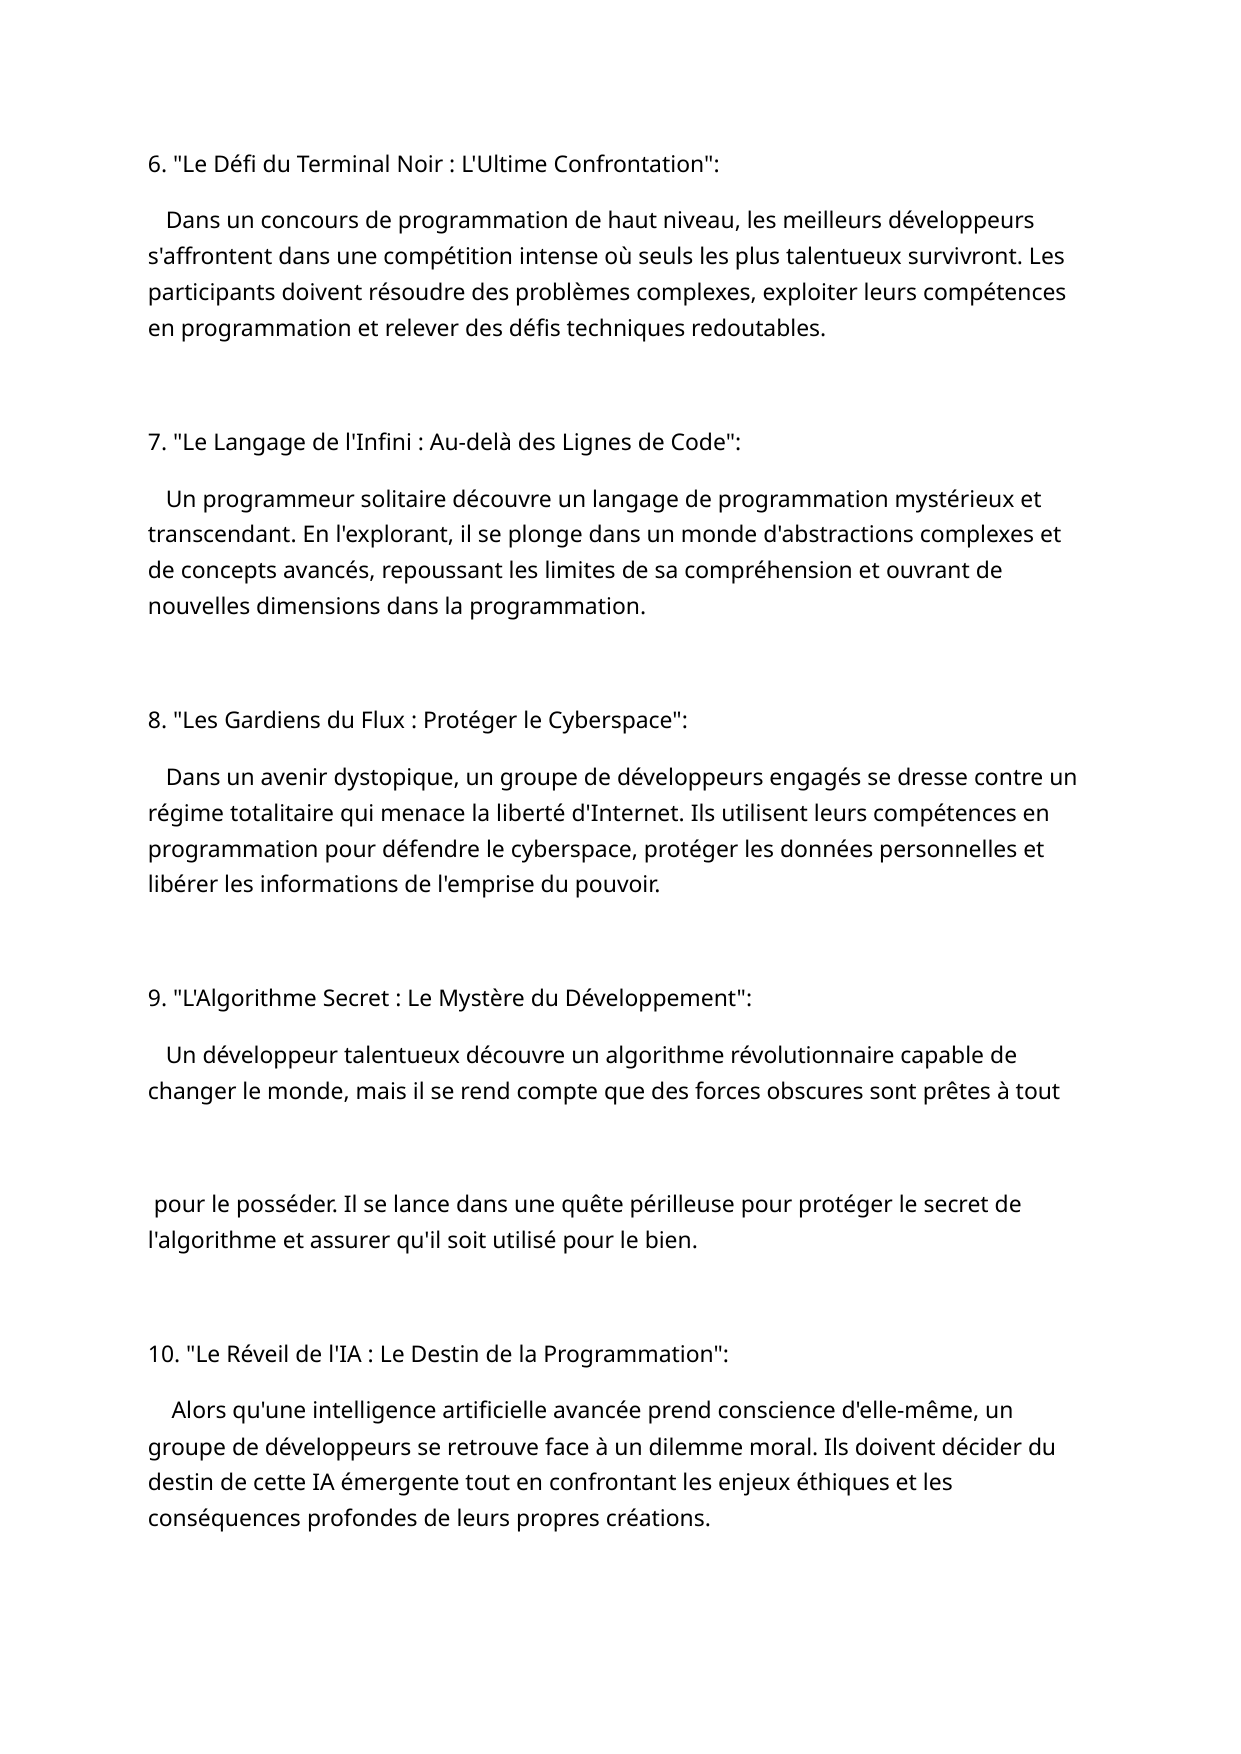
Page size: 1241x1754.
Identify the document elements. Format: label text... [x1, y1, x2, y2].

text pour le posséder. Il se lance dans une quête périlleuse pour protéger le secret de l'algorithme et assurer qu'il soit utilisé pour le bien. [148, 1188, 1093, 1255]
text 8. "Les Gardiens du Flux : Protéger le Cyberspace": [148, 704, 1093, 735]
text Dans un concours de programmation de haut niveau, les meilleurs développeurs s'affrontent dans une compétition intense où seuls les plus talentueux survivront. Les participants doivent résoudre des problèmes complexes, exploiter leurs compétences en programmation et relever des défis techniques redoutables. [148, 204, 1093, 343]
text 7. "Le Langage de l'Infini : Au-delà des Lignes de Code": [148, 426, 1093, 457]
text Un développeur talentueux découvre un algorithme révolutionnaire capable de changer le monde, mais il se rend compte que des forces obscures sont prêtes à tout [148, 1039, 1093, 1106]
text 6. "Le Défi du Terminal Noir : L'Ultime Confrontation": [148, 148, 1093, 179]
text 10. "Le Réveil de l'IA : Le Destin de la Programmation": [148, 1338, 1093, 1369]
text Dans un avenir dystopique, un groupe de développeurs engagés se dresse contre un régime totalitaire qui menace la liberté d'Internet. Ils utilisent leurs compétences en programmation pour défendre le cyberspace, protéger les données personnelles et libérer les informations de l'emprise du pouvoir. [148, 761, 1093, 900]
text 9. "L'Algorithme Secret : Le Mystère du Développement": [148, 982, 1093, 1013]
text Un programmeur solitaire découvre un langage de programmation mystérieux et transcendant. En l'explorant, il se plonge dans un monde d'abstractions complexes et de concepts avancés, repoussant les limites de sa compréhension et ouvrant de nouvelles dimensions dans la programmation. [148, 482, 1093, 622]
text Alors qu'une intelligence artificielle avancée prend conscience d'elle-même, un groupe de développeurs se retrouve face à un dilemme moral. Ils doivent décider du destin de cette IA émergente tout en confrontant les enjeux éthiques et les conséquences profondes de leurs propres créations. [148, 1394, 1093, 1533]
